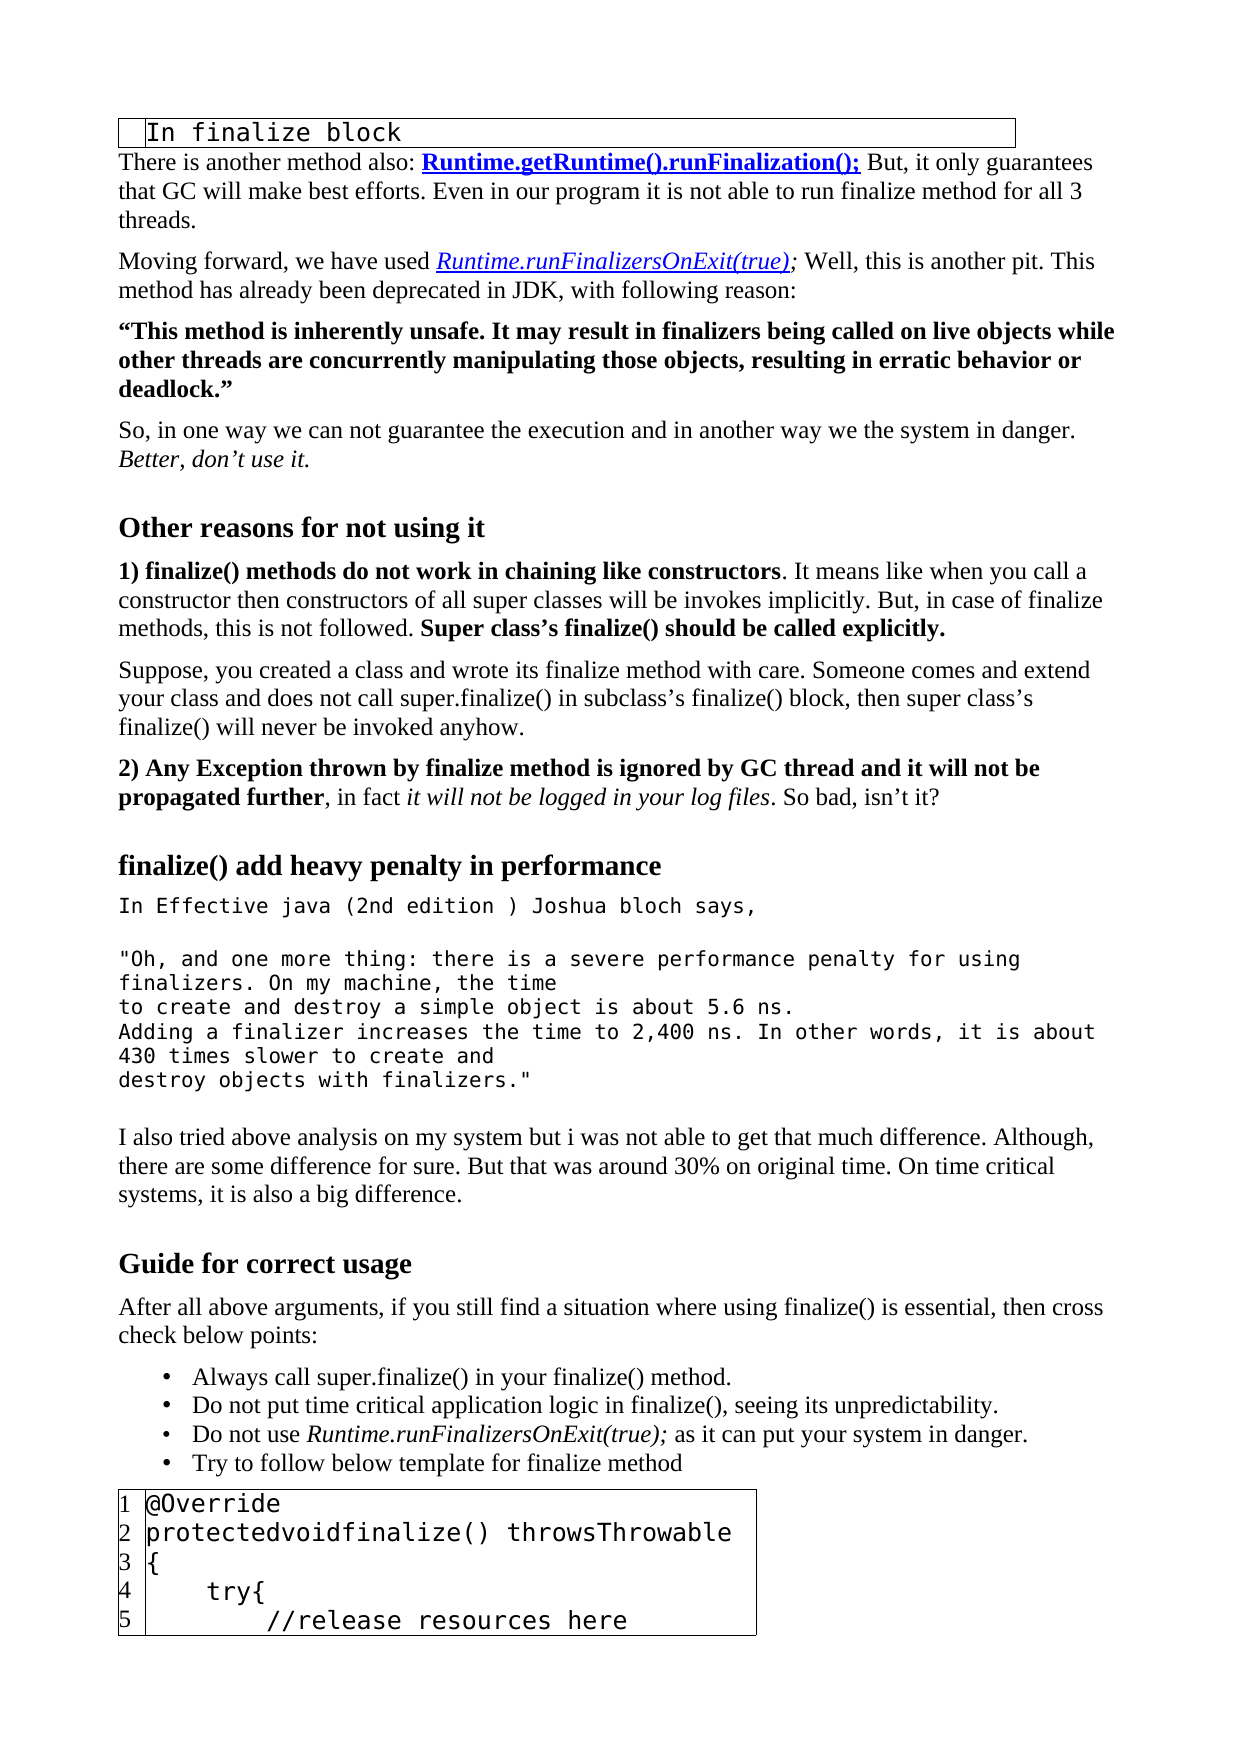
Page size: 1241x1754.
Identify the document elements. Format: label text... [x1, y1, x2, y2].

text Other reasons for not using it [118, 510, 1122, 543]
text Moving forward, we have used Runtime.runFinalizersOnExit(true); Well, this is another pit. This method has already been deprecated in JDK, with following reason: [118, 246, 1122, 304]
text I also tried above analysis on my system but i was not able to get that much difference. Although, there are some difference for sure. But that was around 30% on original time. On time critical systems, it is also a big difference. [118, 1122, 1122, 1208]
text Adding a finalizer increases the time to 2,400 ns. In other words, it is about 430 times slower to create and [118, 1020, 1122, 1068]
text So, in one way we can not guarantee the execution and in another way we the system in danger. Better, don’t use it. [118, 415, 1122, 472]
text In Effective java (2nd edition ) Joshua bloch says, [118, 894, 1122, 919]
list Always call super.finalize() in your finalize() method. [162, 1362, 1122, 1391]
list Do not put time critical application logic in finalize(), seeing its unpredictability. [162, 1391, 1122, 1419]
text 2) Any Exception thrown by finalize method is ignored by GC thread and it will not be propagated further, in fact it will not be logged in your log files. So bad, isn’t it? [118, 753, 1122, 811]
text Suppose, you created a class and wrote its finalize method with care. Someone comes and extend your class and does not call super.finalize() in subclass’s finalize() block, then super class’s finalize() will never be invoked anyhow. [118, 655, 1122, 741]
table_header @Override protectedvoidfinalize() throwsThrowable { try{ //release resources here [146, 1490, 756, 1635]
table_header 1 2 3 4 5 [119, 1490, 145, 1635]
text to create and destroy a simple object is about 5.6 ns. [118, 995, 1122, 1020]
text "Oh, and one more thing: there is a severe performance penalty for using finalizers. On my machine, the time [118, 947, 1122, 995]
text “This method is inherently unsafe. It may result in finalizers being called on live objects while other threads are concurrently manipulating those objects, resulting in erratic behavior or deadlock.” [118, 316, 1122, 402]
list Do not use Runtime.runFinalizersOnExit(true); as it can put your system in danger. [162, 1419, 1122, 1448]
text finalize() add heavy penalty in performance [118, 848, 1122, 882]
text destroy objects with finalizers." [118, 1068, 1122, 1092]
list Try to follow below template for finalize method [162, 1448, 1122, 1477]
text After all above arguments, if you still find a situation where using finalize() is essential, then cross check below points: [118, 1292, 1122, 1349]
text Guide for correct usage [118, 1246, 1122, 1279]
text There is another method also: Runtime.getRuntime().runFinalization(); But, it only guarantees that GC will make best efforts. Even in our program it is not able to run finalize method for all 3 threads. [118, 147, 1122, 234]
table_header In finalize block [146, 119, 1015, 147]
text 1) finalize() methods do not work in chaining like constructors. It means like when you call a constructor then constructors of all super classes will be invokes implicitly. But, in case of finalize methods, this is not followed. Super class’s finalize() should be called explicitly. [118, 556, 1122, 642]
